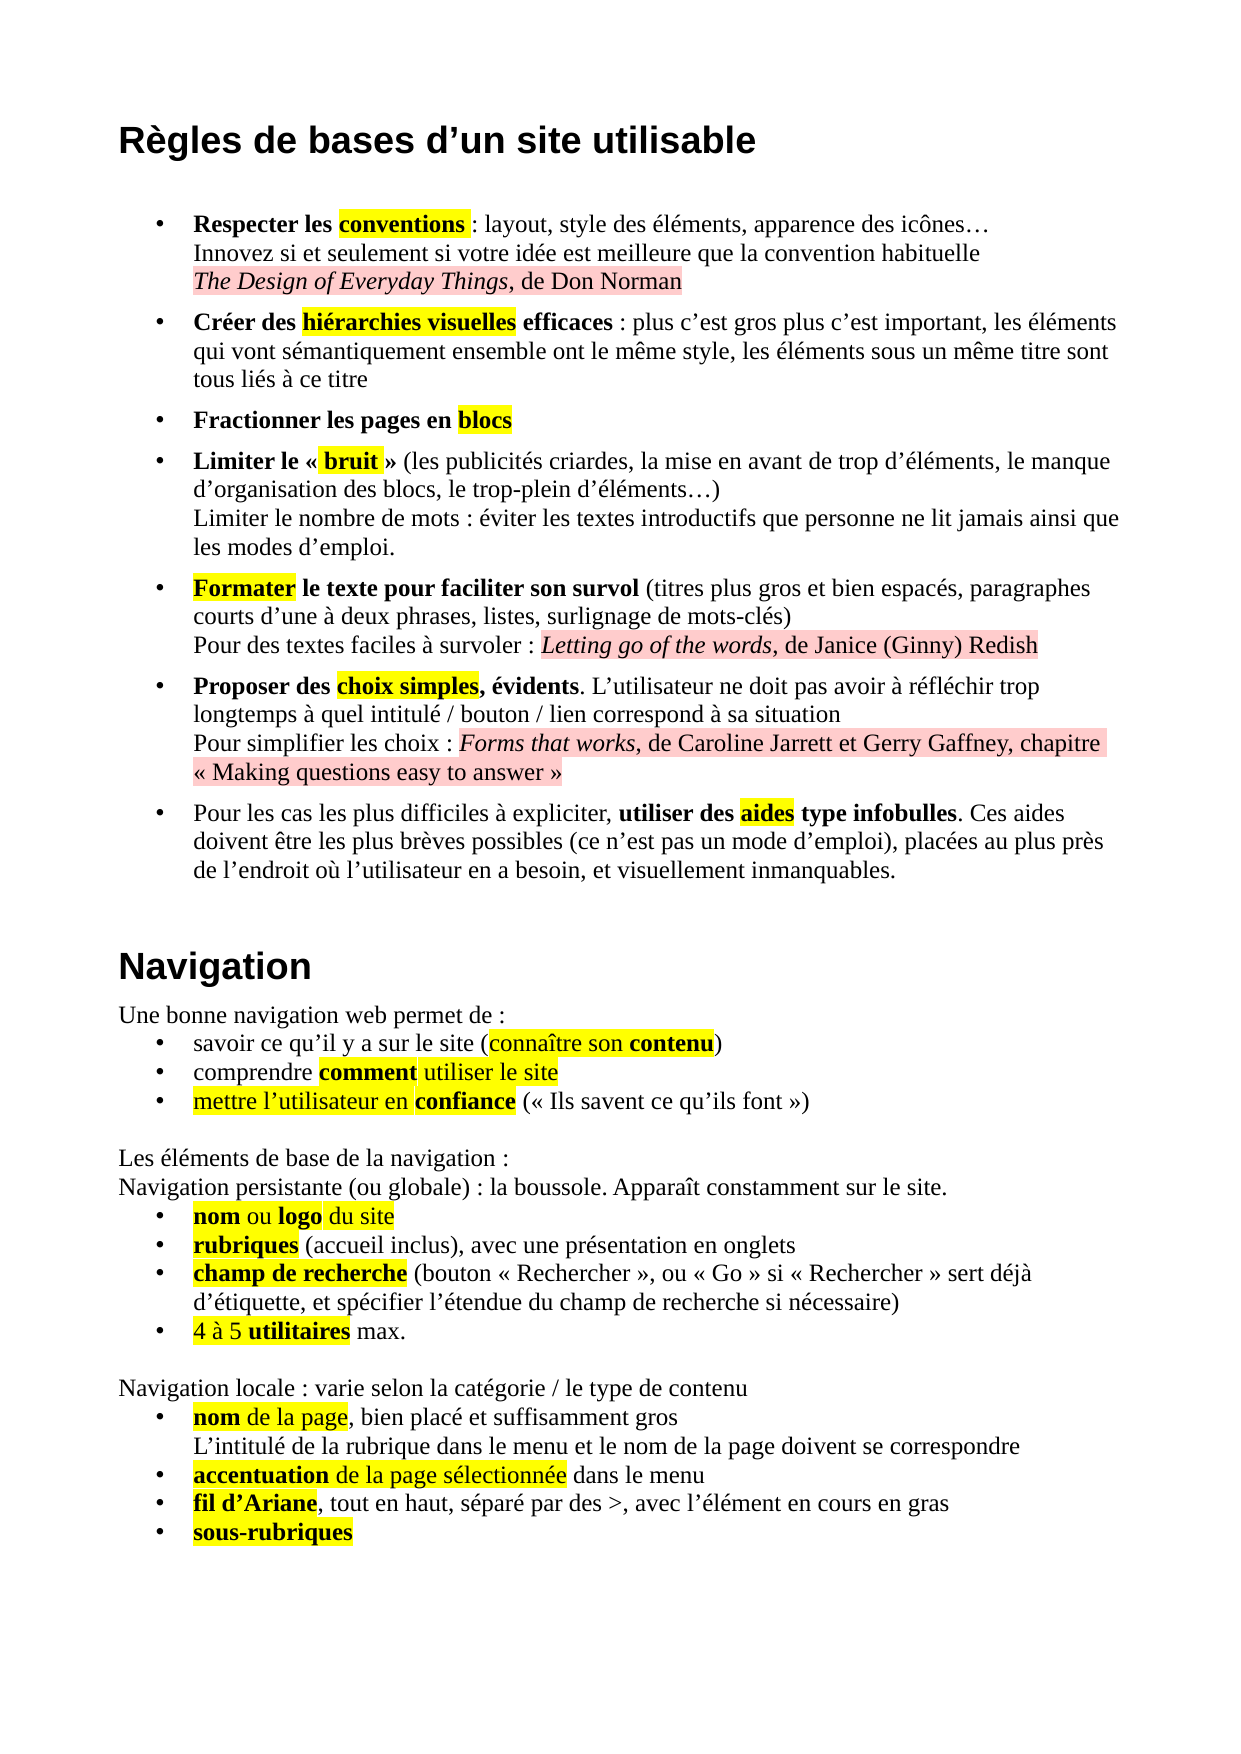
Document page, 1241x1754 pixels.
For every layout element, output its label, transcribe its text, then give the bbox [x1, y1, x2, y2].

list Proposer des choix simples, évidents. L’utilisateur ne doit pas avoir à réfléchir trop longtemps à quel intitulé / bouton / lien correspond à sa situation Pour simplifier les choix : Forms that works, de Caroline Jarrett et Gerry Gaffney, chapitre « Making questions easy to answer » [156, 671, 1122, 786]
list Pour les cas les plus difficiles à expliciter, utiliser des aides type infobulles. Ces aides doivent être les plus brèves possibles (ce n’est pas un mode d’emploi), placées au plus près de l’endroit où l’utilisateur en a besoin, et visuellement inmanquables. [156, 798, 1122, 884]
list 4 à 5 utilitaires max. [156, 1316, 1122, 1345]
list comprendre comment utiliser le site [156, 1057, 1122, 1086]
list Créer des hiérarchies visuelles efficaces : plus c’est gros plus c’est important, les éléments qui vont sémantiquement ensemble ont le même style, les éléments sous un même titre sont tous liés à ce titre [156, 307, 1122, 393]
list savoir ce qu’il y a sur le site (connaître son contenu) [156, 1028, 1122, 1057]
list mettre l’utilisateur en confiance (« Ils savent ce qu’ils font ») [156, 1086, 1122, 1115]
list champ de recherche (bouton « Rechercher », ou « Go » si « Rechercher » sert déjà d’étiquette, et spécifier l’étendue du champ de recherche si nécessaire) [156, 1258, 1122, 1316]
list rubriques (accueil inclus), avec une présentation en onglets [156, 1230, 1122, 1258]
text Navigation persistante (ou globale) : la boussole. Apparaît constamment sur le site. [118, 1172, 1122, 1201]
text Les éléments de base de la navigation : [118, 1143, 1122, 1172]
list Formater le texte pour faciliter son survol (titres plus gros et bien espacés, paragraphes courts d’une à deux phrases, listes, surlignage de mots-clés) Pour des textes faciles à survoler : Letting go of the words, de Janice (Ginny) Redish [156, 573, 1122, 659]
list nom de la page, bien placé et suffisamment gros L’intitulé de la rubrique dans le menu et le nom de la page doivent se correspondre [156, 1402, 1122, 1460]
list nom ou logo du site [156, 1201, 1122, 1230]
list fil d’Ariane, tout en haut, séparé par des >, avec l’élément en cours en gras [156, 1488, 1122, 1517]
text Navigation locale : varie selon la catégorie / le type de contenu [118, 1373, 1122, 1402]
text Une bonne navigation web permet de : [118, 1000, 1122, 1028]
list accentuation de la page sélectionnée dans le menu [156, 1460, 1122, 1488]
list sous-rubriques [156, 1517, 1122, 1546]
list Limiter le « bruit » (les publicités criardes, la mise en avant de trop d’éléments, le manque d’organisation des blocs, le trop-plein d’éléments…) Limiter le nombre de mots : éviter les textes introductifs que personne ne lit jamais ainsi que les modes d’emploi. [156, 446, 1122, 561]
subtitle Règles de bases d’un site utilisable [118, 118, 1122, 162]
list Respecter les conventions : layout, style des éléments, apparence des icônes… Innovez si et seulement si votre idée est meilleure que la convention habituelle The Design of Everyday Things, de Don Norman [156, 209, 1122, 295]
list Fractionner les pages en blocs [156, 405, 1122, 434]
subtitle Navigation [118, 944, 1122, 987]
